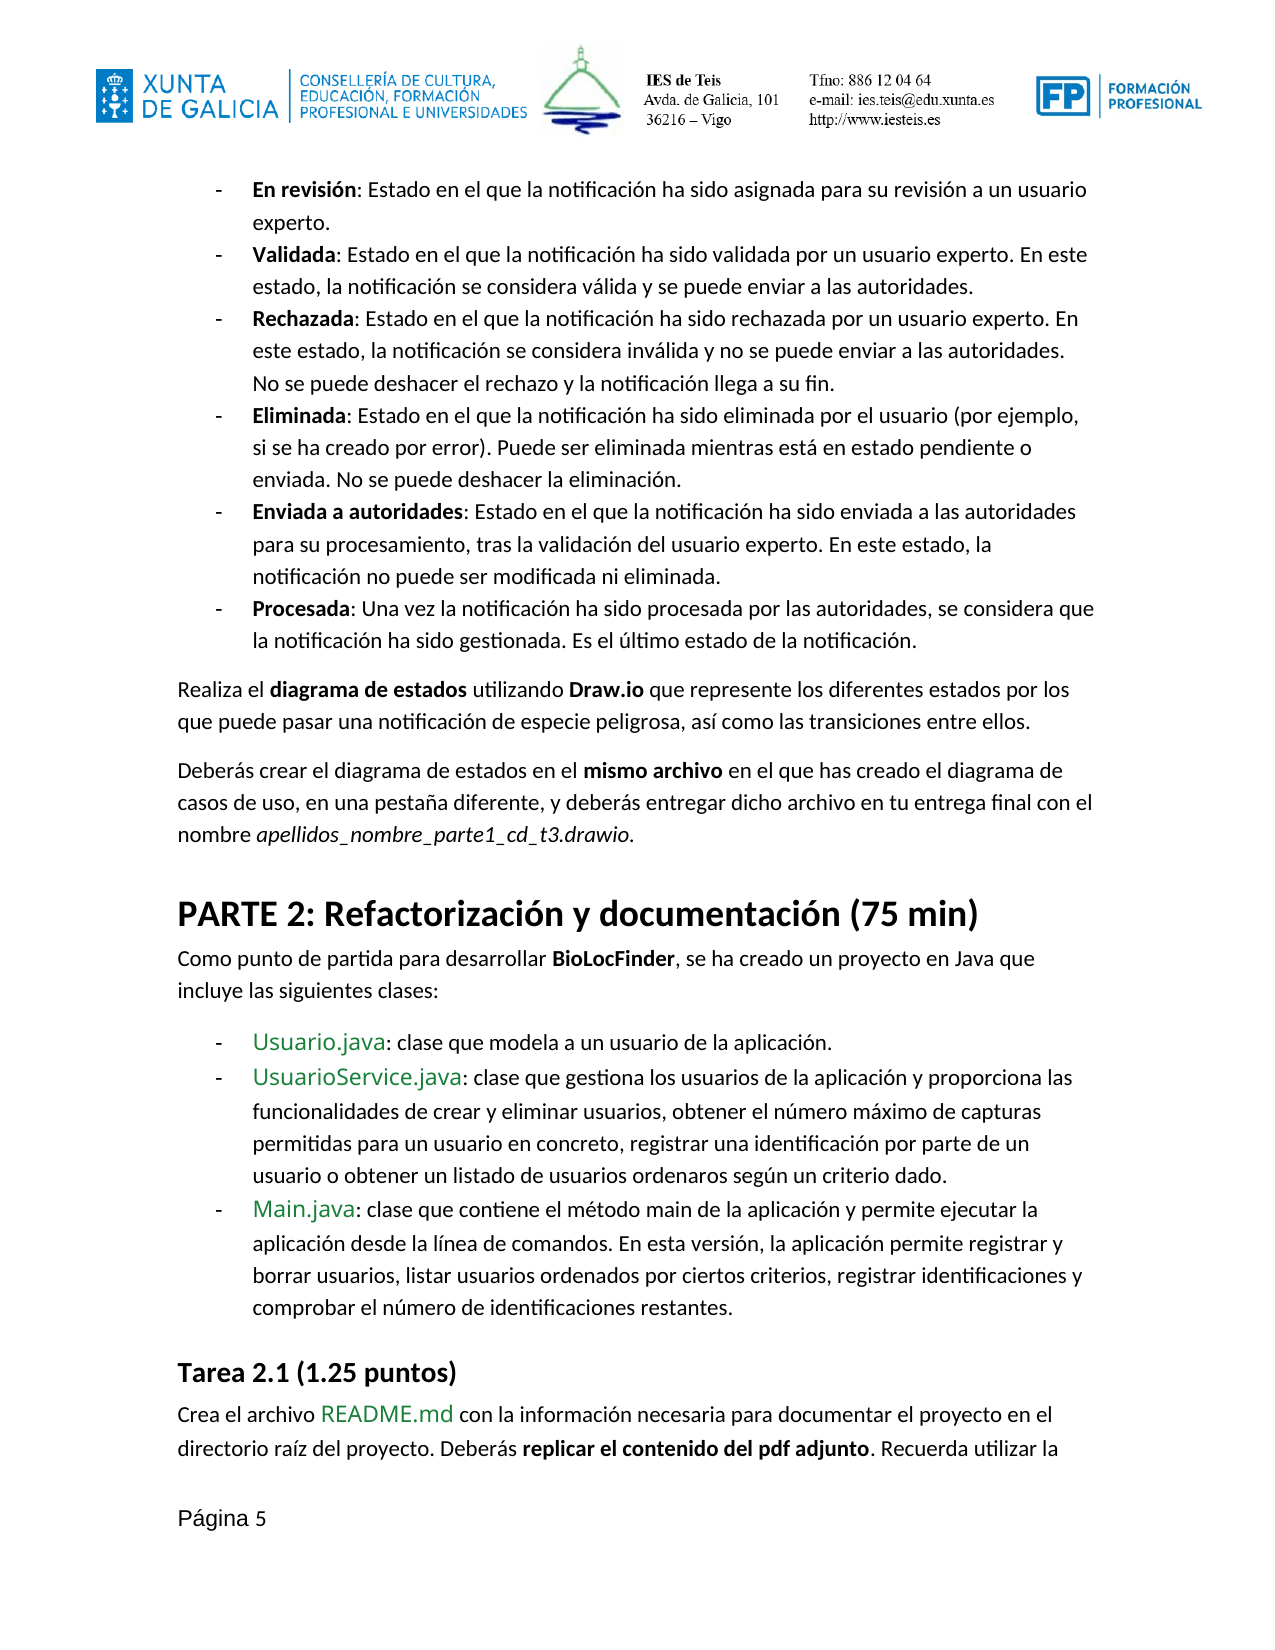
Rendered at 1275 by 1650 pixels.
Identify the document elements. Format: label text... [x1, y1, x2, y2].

subtitle Tarea 2.1 (1.25 puntos) [177, 1354, 1098, 1390]
list Enviada a autoridades: Estado en el que la notificación ha sido enviada a las autoridades para su procesamiento, tras la validación del usuario experto. En este estado, la notificación no puede ser modificada ni eliminada. [215, 497, 1098, 590]
list Eliminada: Estado en el que la notificación ha sido eliminada por el usuario (por ejemplo, si se ha creado por error). Puede ser eliminada mientras está en estado pendiente o enviada. No se puede deshacer la eliminación. [215, 401, 1098, 493]
subtitle PARTE 2: Refactorización y documentación (75 min) [177, 890, 1098, 936]
text Crea el archivo README.md con la información necesaria para documentar el proyecto en el directorio raíz del proyecto. Deberás replicar el contenido del pdf adjunto. Recuerda utilizar la [177, 1398, 1098, 1462]
picture [86, 35, 1215, 144]
list Procesada: Una vez la notificación ha sido procesada por las autoridades, se considera que la notificación ha sido gestionada. Es el último estado de la notificación. [215, 594, 1098, 654]
text Realiza el diagrama de estados utilizando Draw.io que represente los diferentes estados por los que puede pasar una notificación de especie peligrosa, así como las transiciones entre ellos. [177, 675, 1098, 735]
list Main.java: clase que contiene el método main de la aplicación y permite ejecutar la aplicación desde la línea de comandos. En esta versión, la aplicación permite registrar y borrar usuarios, listar usuarios ordenados por ciertos criterios, registrar identificaciones y comprobar el número de identificaciones restantes. [215, 1193, 1098, 1321]
text Deberás crear el diagrama de estados en el mismo archivo en el que has creado el diagrama de casos de uso, en una pestaña diferente, y deberás entregar dicho archivo en tu entrega final con el nombre apellidos_nombre_parte1_cd_t3.drawio. [177, 756, 1098, 848]
list UsuarioService.java: clase que gestiona los usuarios de la aplicación y proporciona las funcionalidades de crear y eliminar usuarios, obtener el número máximo de capturas permitidas para un usuario en concreto, registrar una identificación por parte de un usuario o obtener un listado de usuarios ordenaros según un criterio dado. [215, 1061, 1098, 1189]
list Rechazada: Estado en el que la notificación ha sido rechazada por un usuario experto. En este estado, la notificación se considera inválida y no se puede enviar a las autoridades. No se puede deshacer el rechazo y la notificación llega a su fin. [215, 304, 1098, 397]
text Como punto de partida para desarrollar BioLocFinder, se ha creado un proyecto en Java que incluye las siguientes clases: [177, 944, 1098, 1004]
list Usuario.java: clase que modela a un usuario de la aplicación. [215, 1025, 1098, 1057]
list En revisión: Estado en el que la notificación ha sido asignada para su revisión a un usuario experto. [215, 176, 1098, 236]
list Validada: Estado en el que la notificación ha sido validada por un usuario experto. En este estado, la notificación se considera válida y se puede enviar a las autoridades. [215, 240, 1098, 300]
